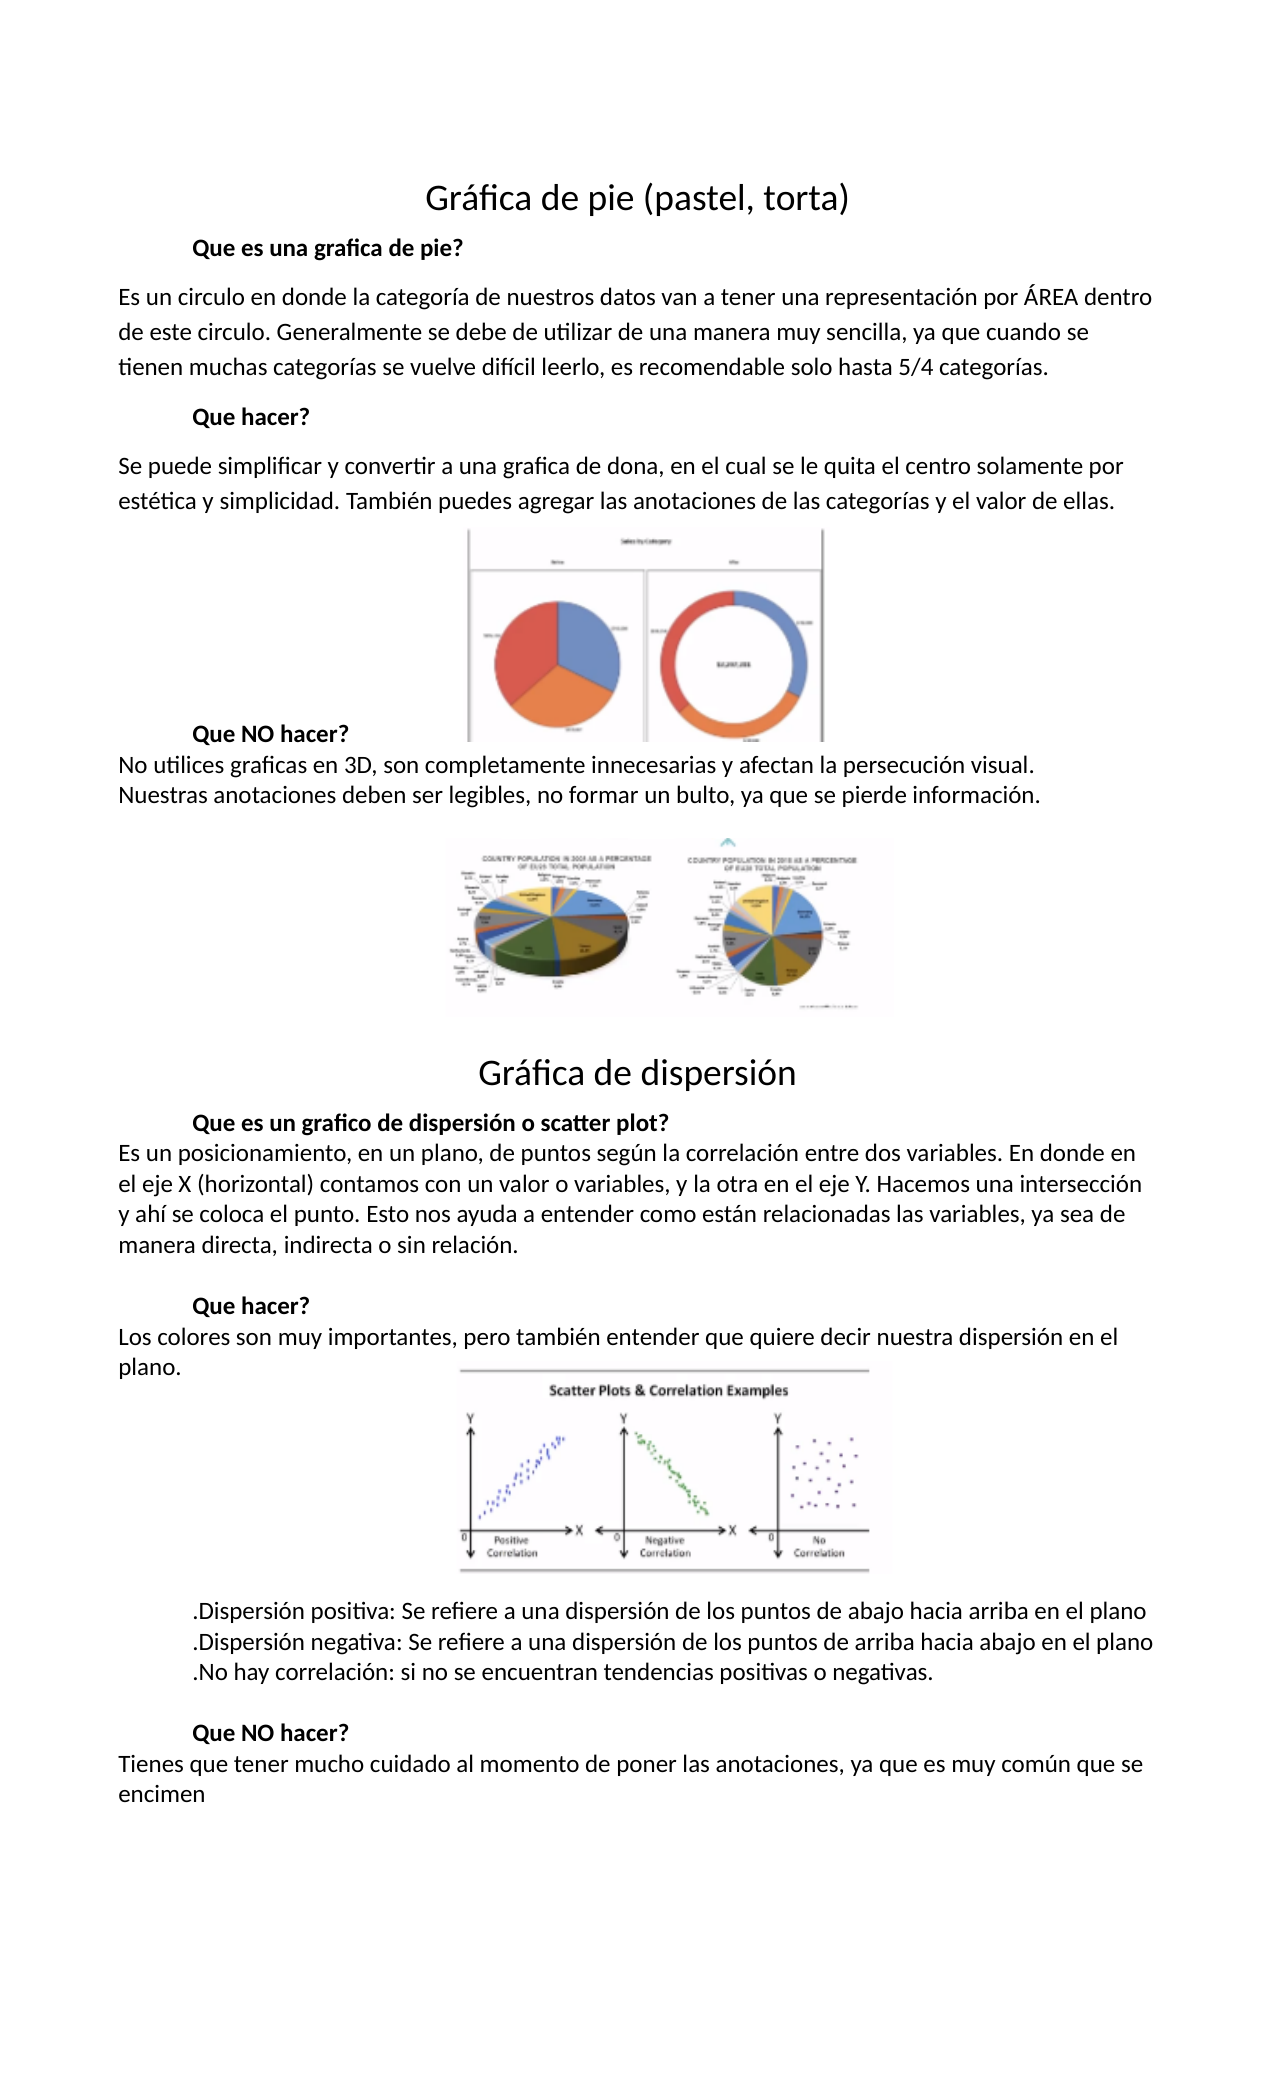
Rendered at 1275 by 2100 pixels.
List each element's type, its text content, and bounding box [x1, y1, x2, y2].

picture [445, 838, 894, 1017]
text Que hacer? [118, 1290, 1157, 1321]
text Tienes que tener mucho cuidado al momento de poner las anotaciones, ya que es muy común que se encimen [118, 1748, 1157, 1809]
text Que es una grafica de pie? [118, 232, 1157, 262]
text No utilices graficas en 3D, son completamente innecesarias y afectan la persecución visual. [118, 749, 1157, 779]
text .No hay correlación: si no se encuentran tendencias positivas o negativas. [118, 1656, 1157, 1687]
text Que NO hacer? [118, 718, 1157, 749]
text .Dispersión positiva: Se refiere a una dispersión de los puntos de abajo hacia arriba en el plano [118, 1595, 1157, 1626]
text Que NO hacer? [118, 1717, 1157, 1748]
text .Dispersión negativa: Se refiere a una dispersión de los puntos de arriba hacia abajo en el plano [118, 1626, 1157, 1656]
text Se puede simplificar y convertir a una grafica de dona, en el cual se le quita el centro solamente por estética y simplicidad. También puedes agregar las anotaciones de las categorías y el valor de ellas. [118, 451, 1157, 516]
picture [463, 527, 831, 742]
text Los colores son muy importantes, pero también entender que quiere decir nuestra dispersión en el plano. [118, 1321, 1157, 1382]
text Que es un grafico de dispersión o scatter plot? [118, 1107, 1157, 1137]
text Es un posicionamiento, en un plano, de puntos según la correlación entre dos variables. En donde en el eje X (horizontal) contamos con un valor o variables, y la otra en el eje Y. Hacemos una intersección y ahí se coloca el punto. Esto nos ayuda a entender como están relacionadas las variables, ya sea de manera directa, indirecta o sin relación. [118, 1137, 1157, 1259]
text Es un circulo en donde la categoría de nuestros datos van a tener una representación por ÁREA dentro de este circulo. Generalmente se debe de utilizar de una manera muy sencilla, ya que cuando se tienen muchas categorías se vuelve difícil leerlo, es recomendable solo hasta 5/4 categorías. [118, 282, 1157, 382]
text Que hacer? [118, 401, 1157, 432]
subtitle Gráfica de dispersión [118, 1049, 1157, 1094]
picture [456, 1361, 893, 1574]
subtitle Gráfica de pie (pastel, torta) [118, 174, 1157, 219]
text Nuestras anotaciones deben ser legibles, no formar un bulto, ya que se pierde información. [118, 779, 1157, 810]
